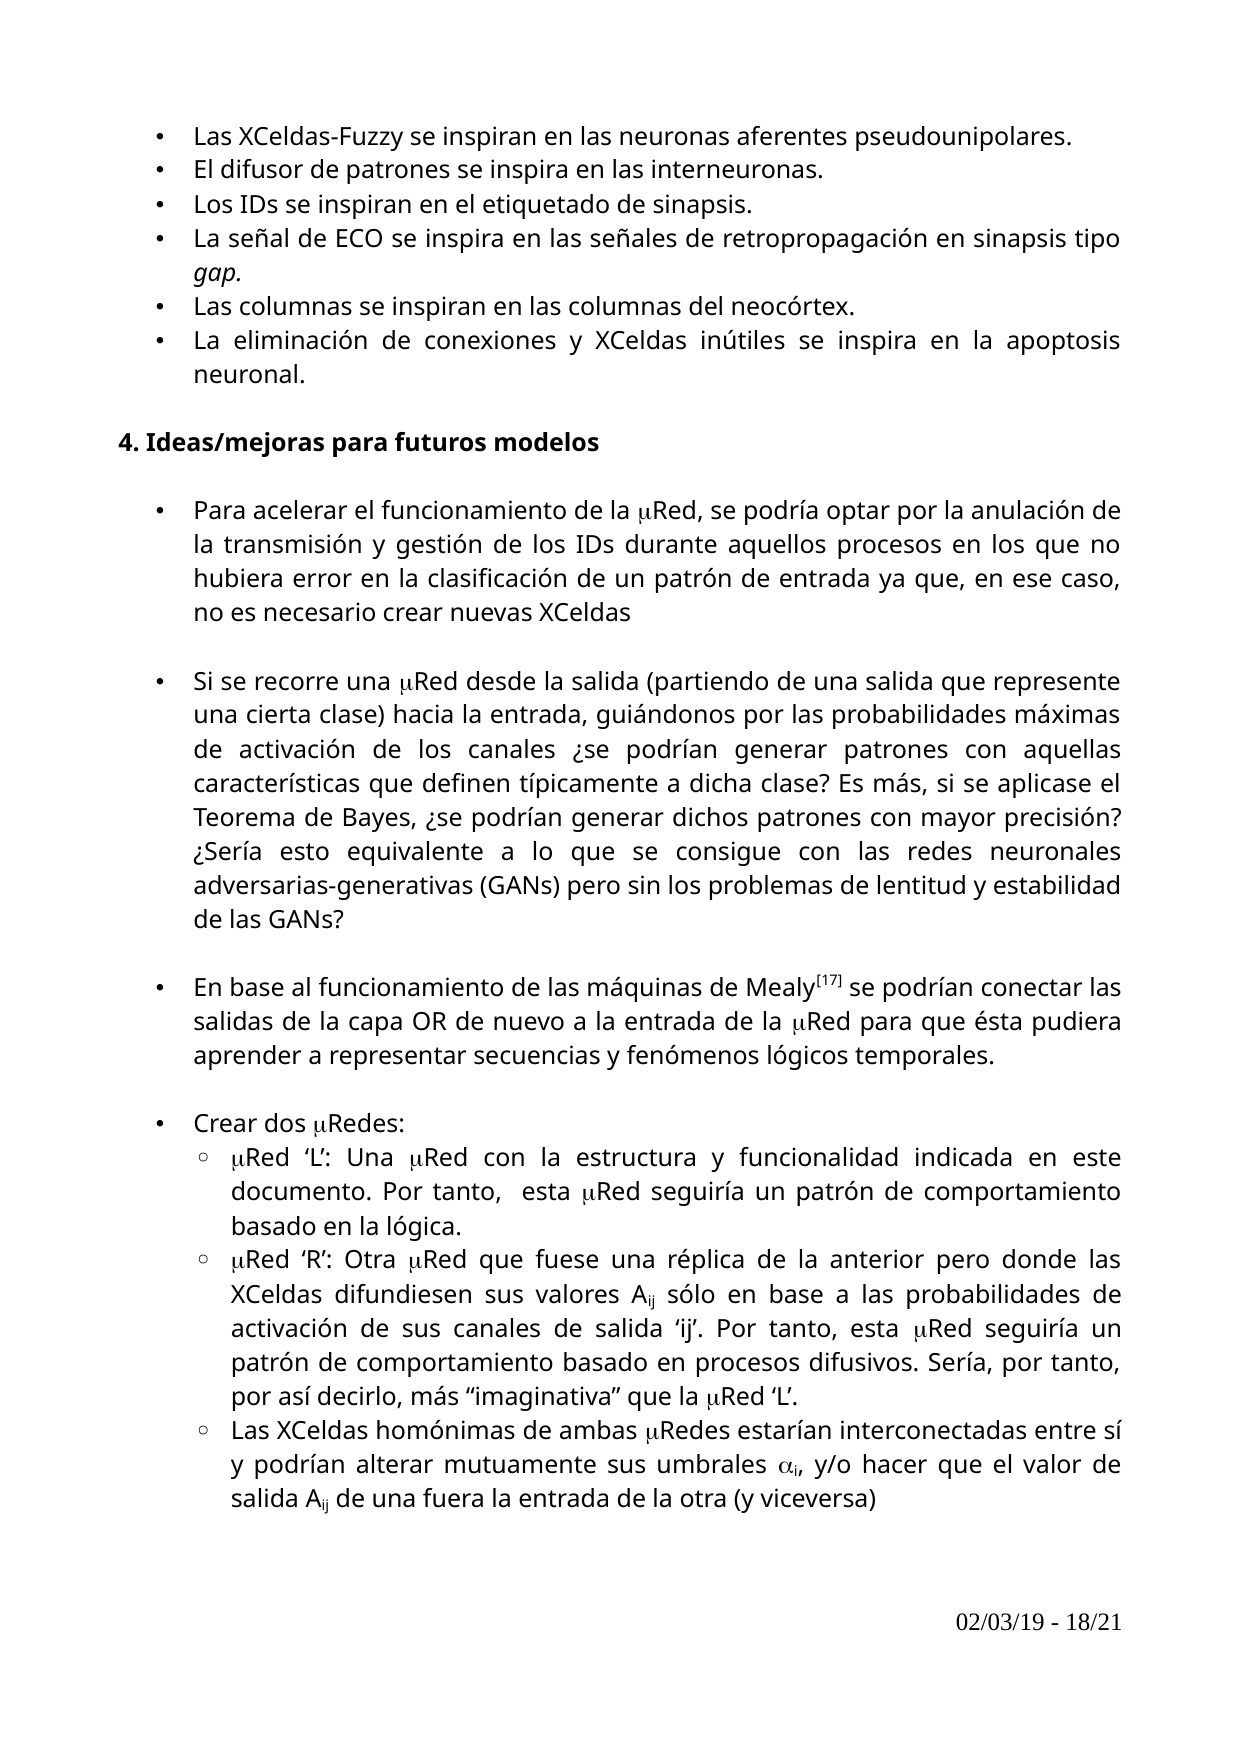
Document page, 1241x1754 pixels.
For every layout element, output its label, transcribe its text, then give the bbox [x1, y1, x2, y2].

list El difusor de patrones se inspira en las interneuronas. [156, 152, 1122, 186]
list Red ‘L’: Una Red con la estructura y funcionalidad indicada en este documento. Por tanto, esta Red seguiría un patrón de comportamiento basado en la lógica. [193, 1140, 1122, 1242]
list Los IDs se inspiran en el etiquetado de sinapsis. [156, 186, 1122, 220]
list Las XCeldas homónimas de ambas Redes estarían interconectadas entre sí y podrían alterar mutuamente sus umbrales i, y/o hacer que el valor de salida Aij de una fuera la entrada de la otra (y viceversa) [193, 1412, 1122, 1515]
text 4. Ideas/mejoras para futuros modelos [118, 425, 1122, 459]
list Las columnas se inspiran en las columnas del neocórtex. [156, 288, 1122, 322]
list En base al funcionamiento de las máquinas de Mealy[17] se podrían conectar las salidas de la capa OR de nuevo a la entrada de la Red para que ésta pudiera aprender a representar secuencias y fenómenos lógicos temporales. [156, 970, 1122, 1072]
list Para acelerar el funcionamiento de la Red, se podría optar por la anulación de la transmisión y gestión de los IDs durante aquellos procesos en los que no hubiera error en la clasificación de un patrón de entrada ya que, en ese caso, no es necesario crear nuevas XCeldas [156, 493, 1122, 629]
list La señal de ECO se inspira en las señales de retropropagación en sinapsis tipo gap. [156, 220, 1122, 288]
list Las XCeldas-Fuzzy se inspiran en las neuronas aferentes pseudounipolares. [156, 118, 1122, 152]
list Si se recorre una Red desde la salida (partiendo de una salida que represente una cierta clase) hacia la entrada, guiándonos por las probabilidades máximas de activación de los canales ¿se podrían generar patrones con aquellas características que definen típicamente a dicha clase? Es más, si se aplicase el Teorema de Bayes, ¿se podrían generar dichos patrones con mayor precisión?¿Sería esto equivalente a lo que se consigue con las redes neuronales adversarias-generativas (GANs) pero sin los problemas de lentitud y estabilidad de las GANs? [156, 663, 1122, 936]
list La eliminación de conexiones y XCeldas inútiles se inspira en la apoptosis neuronal. [156, 322, 1122, 391]
list Crear dos Redes: [156, 1106, 1122, 1140]
list Red ‘R’: Otra Red que fuese una réplica de la anterior pero donde las XCeldas difundiesen sus valores Aij sólo en base a las probabilidades de activación de sus canales de salida ‘ij’. Por tanto, esta Red seguiría un patrón de comportamiento basado en procesos difusivos. Sería, por tanto, por así decirlo, más “imaginativa” que la Red ‘L’. [193, 1242, 1122, 1412]
